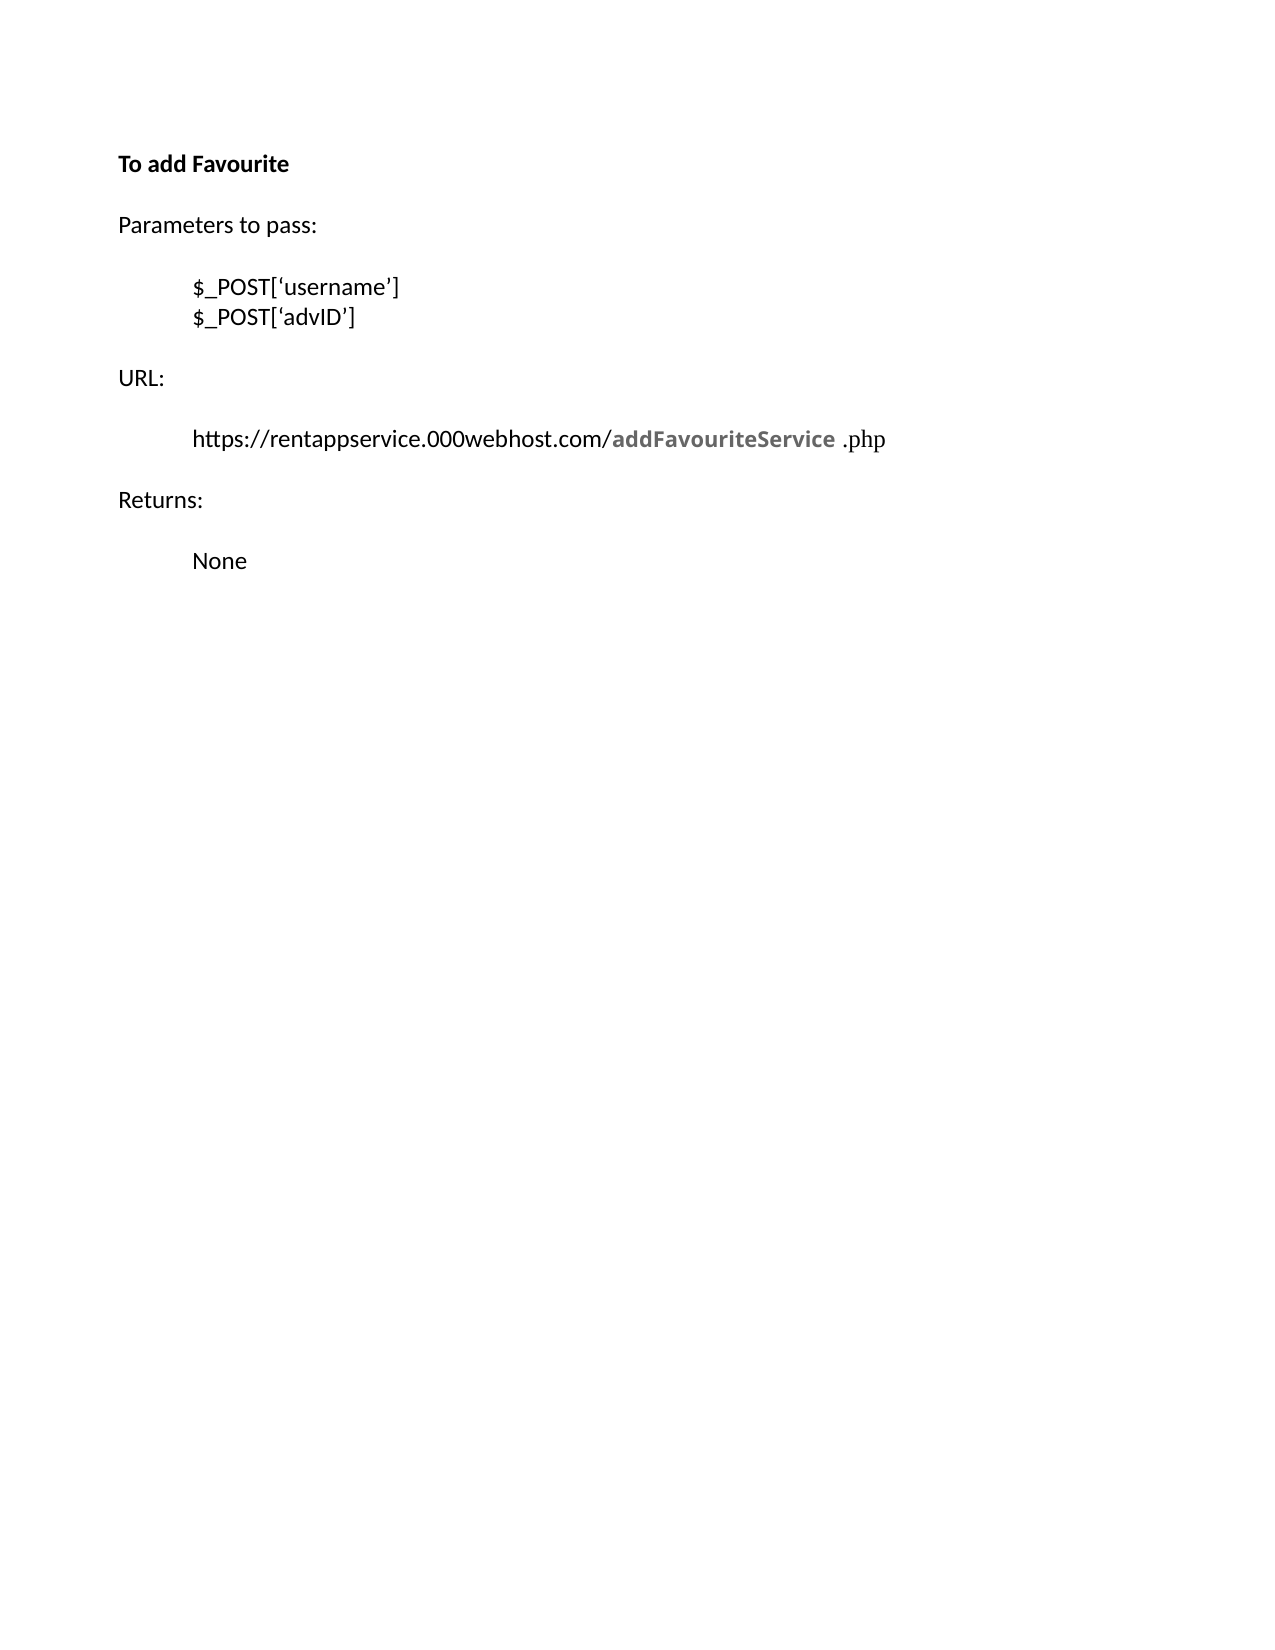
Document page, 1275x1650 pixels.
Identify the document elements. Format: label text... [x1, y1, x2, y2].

text Returns: [118, 484, 1157, 515]
text URL: [118, 362, 1157, 393]
text $_POST[‘advID’] [118, 301, 1157, 332]
text None [118, 546, 1157, 576]
text Parameters to pass: [118, 210, 1157, 240]
text https://rentappservice.000webhost.com/addFavouriteService .php [118, 423, 1157, 454]
text $_POST[‘username’] [118, 271, 1157, 301]
text To add Favourite [118, 149, 1157, 179]
